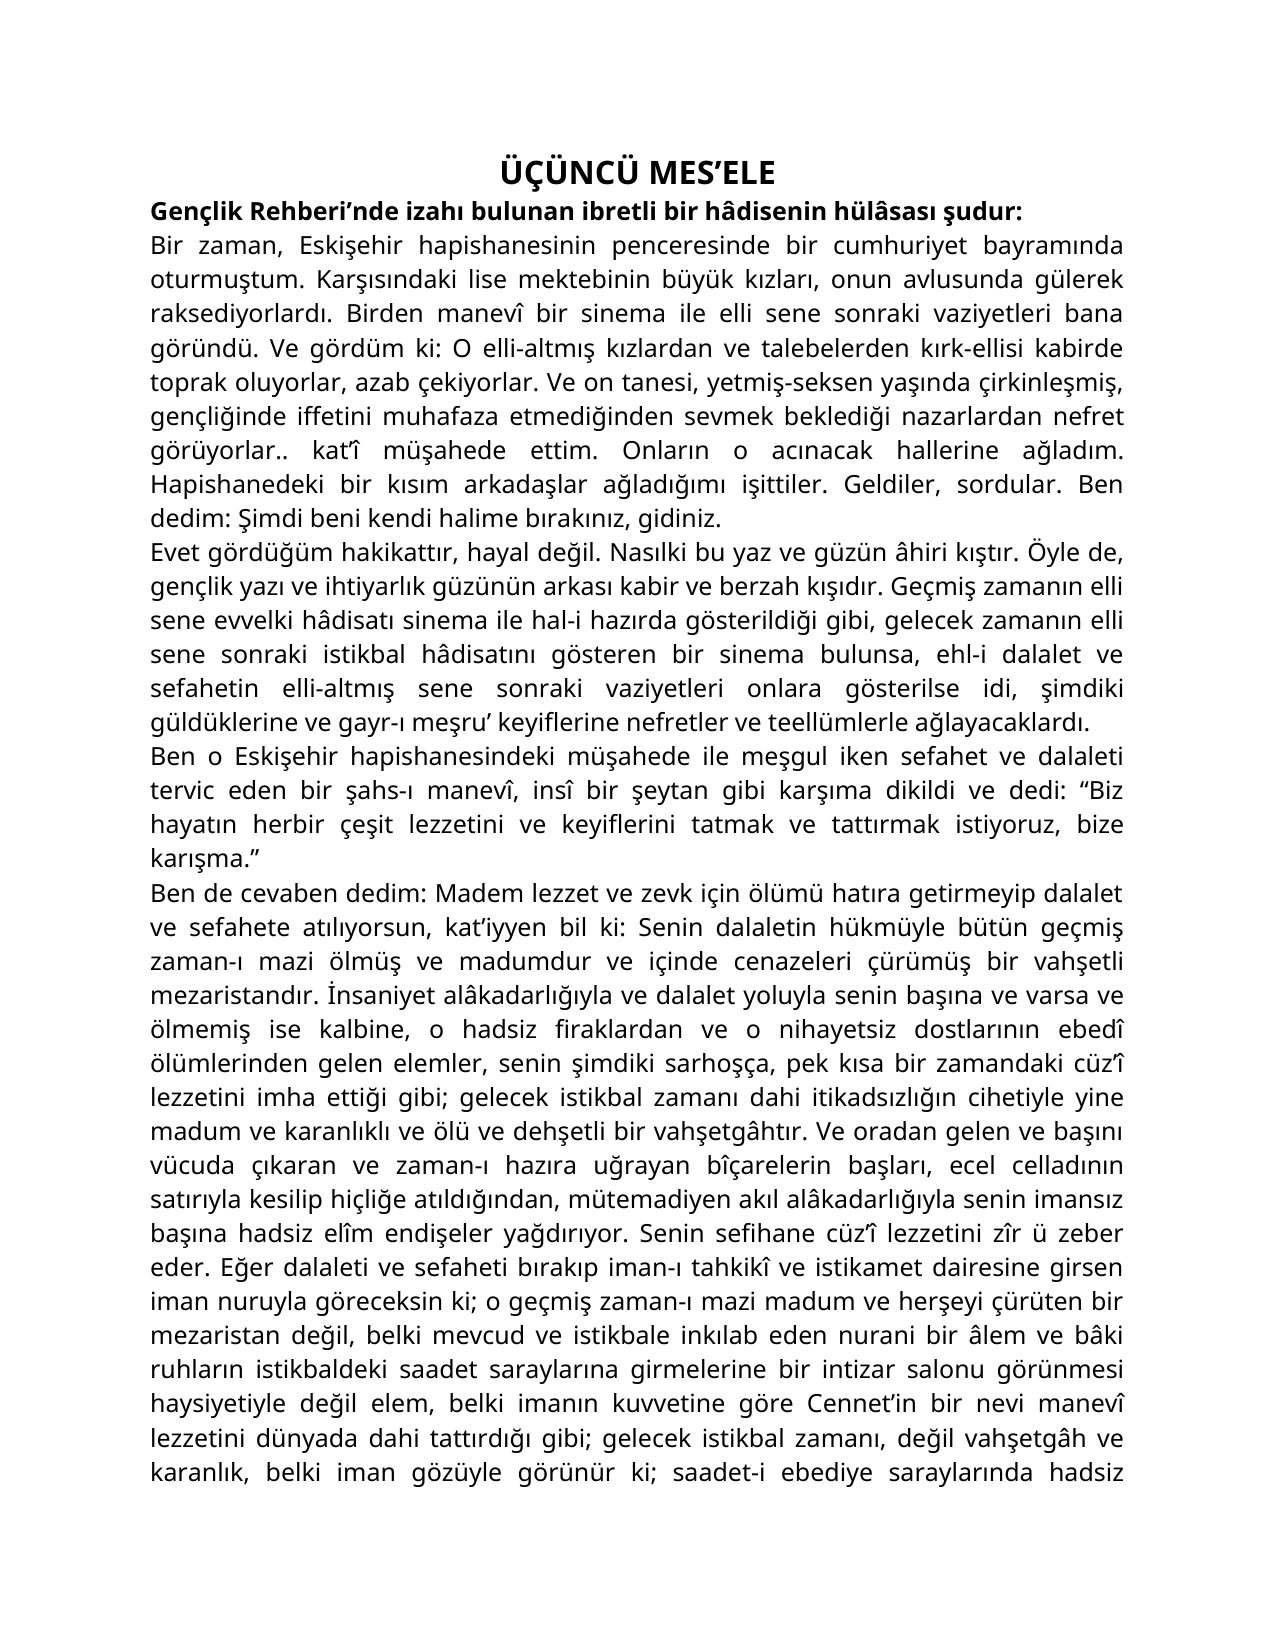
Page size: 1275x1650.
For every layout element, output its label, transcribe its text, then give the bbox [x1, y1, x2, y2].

text Ben o Eskişehir hapishanesindeki müşahede ile meşgul iken sefahet ve dalaleti tervic eden bir şahs-ı manevî, insî bir şeytan gibi karşıma dikildi ve dedi: “Biz hayatın herbir çeşit lezzetini ve keyiflerini tatmak ve tattırmak istiyoruz, bize karışma.” [150, 739, 1125, 875]
text Gençlik Rehberi’nde izahı bulunan ibretli bir hâdisenin hülâsası şudur: [150, 194, 1125, 228]
subtitle ÜÇÜNCÜ MES’ELE [150, 150, 1125, 194]
text Ben de cevaben dedim: Madem lezzet ve zevk için ölümü hatıra getirmeyip dalalet ve sefahete atılıyorsun, kat’iyyen bil ki: Senin dalaletin hükmüyle bütün geçmiş zaman-ı mazi ölmüş ve madumdur ve içinde cenazeleri çürümüş bir vahşetli mezaristandır. İnsaniyet alâkadarlığıyla ve dalalet yoluyla senin başına ve varsa ve ölmemiş ise kalbine, o hadsiz firaklardan ve o nihayetsiz dostlarının ebedî ölümlerinden gelen elemler, senin şimdiki sarhoşça, pek kısa bir zamandaki cüz’î lezzetini imha ettiği gibi; gelecek istikbal zamanı dahi itikadsızlığın cihetiyle yine madum ve karanlıklı ve ölü ve dehşetli bir vahşetgâhtır. Ve oradan gelen ve başını vücuda çıkaran ve zaman-ı hazıra uğrayan bîçarelerin başları, ecel celladının satırıyla kesilip hiçliğe atıldığından, mütemadiyen akıl alâkadarlığıyla senin imansız başına hadsiz elîm endişeler yağdırıyor. Senin sefihane cüz’î lezzetini zîr ü zeber eder. Eğer dalaleti ve sefaheti bırakıp iman-ı tahkikî ve istikamet dairesine girsen iman nuruyla göreceksin ki; o geçmiş zaman-ı mazi madum ve herşeyi çürüten bir mezaristan değil, belki mevcud ve istikbale inkılab eden nurani bir âlem ve bâki ruhların istikbaldeki saadet saraylarına girmelerine bir intizar salonu görünmesi haysiyetiyle değil elem, belki imanın kuvvetine göre Cennet’in bir nevi manevî lezzetini dünyada dahi tattırdığı gibi; gelecek istikbal zamanı, değil vahşetgâh ve karanlık, belki iman gözüyle görünür ki; saadet-i ebediye saraylarında hadsiz [150, 875, 1125, 1488]
text Evet gördüğüm hakikattır, hayal değil. Nasılki bu yaz ve güzün âhiri kıştır. Öyle de, gençlik yazı ve ihtiyarlık güzünün arkası kabir ve berzah kışıdır. Geçmiş zamanın elli sene evvelki hâdisatı sinema ile hal-i hazırda gösterildiği gibi, gelecek zamanın elli sene sonraki istikbal hâdisatını gösteren bir sinema bulunsa, ehl-i dalalet ve sefahetin elli-altmış sene sonraki vaziyetleri onlara gösterilse idi, şimdiki güldüklerine ve gayr-ı meşru’ keyiflerine nefretler ve teellümlerle ağlayacaklardı. [150, 534, 1125, 739]
text Bir zaman, Eskişehir hapishanesinin penceresinde bir cumhuriyet bayramında oturmuştum. Karşısındaki lise mektebinin büyük kızları, onun avlusunda gülerek raksediyorlardı. Birden manevî bir sinema ile elli sene sonraki vaziyetleri bana göründü. Ve gördüm ki: O elli-altmış kızlardan ve talebelerden kırk-ellisi kabirde toprak oluyorlar, azab çekiyorlar. Ve on tanesi, yetmiş-seksen yaşında çirkinleşmiş, gençliğinde iffetini muhafaza etmediğinden sevmek beklediği nazarlardan nefret görüyorlar.. kat’î müşahede ettim. Onların o acınacak hallerine ağladım. Hapishanedeki bir kısım arkadaşlar ağladığımı işittiler. Geldiler, sordular. Ben dedim: Şimdi beni kendi halime bırakınız, gidiniz. [150, 228, 1125, 534]
